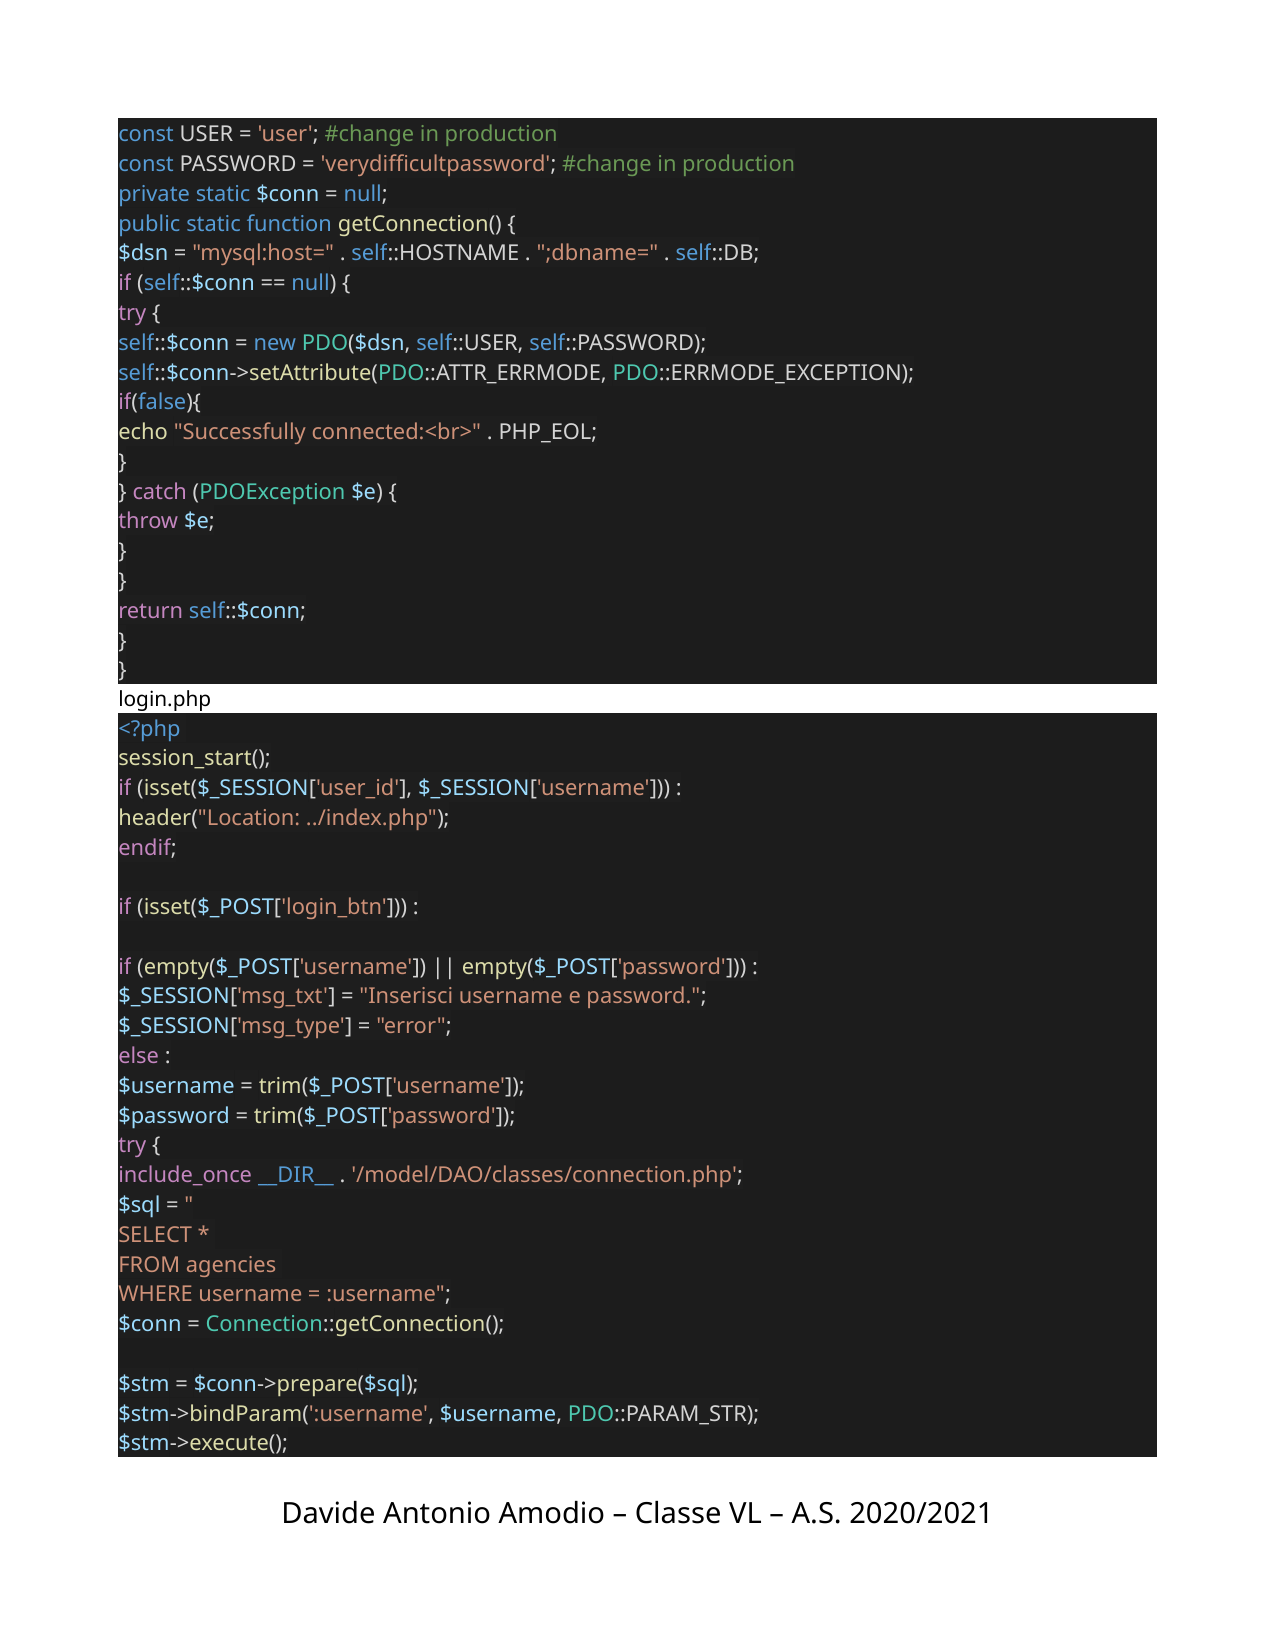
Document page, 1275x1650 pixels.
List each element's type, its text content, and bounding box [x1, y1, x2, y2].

text login.php [118, 684, 1157, 713]
table_header <?php session_start(); if (isset($_SESSION['user_id'], $_SESSION['username'])) : header("Location: ../index.php"); endif; if (isset($_POST['login_btn'])) : if (empty($_POST['username']) || empty($_POST['password'])) : $_SESSION['msg_txt'] = "Inserisci username e password."; $_SESSION['msg_type'] = "error"; else : $username = trim($_POST['username']); $password = trim($_POST['password']); try { include_once __DIR__ . '/model/DAO/classes/connection.php'; $sql = " SELECT * FROM agencies WHERE username = :username"; $conn = Connection::getConnection(); $stm = $conn->prepare($sql); $stm->bindParam(':username', $username, PDO::PARAM_STR); $stm->execute(); [118, 713, 1157, 1457]
table_header const USER = 'user'; #change in production const PASSWORD = 'verydifficultpassword'; #change in production private static $conn = null; public static function getConnection() { $dsn = "mysql:host=" . self::HOSTNAME . ";dbname=" . self::DB; if (self::$conn == null) { try { self::$conn = new PDO($dsn, self::USER, self::PASSWORD); self::$conn->setAttribute(PDO::ATTR_ERRMODE, PDO::ERRMODE_EXCEPTION); if(false){ echo "Successfully connected:<br>" . PHP_EOL; } } catch (PDOException $e) { throw $e; } } return self::$conn; } } [118, 118, 1157, 684]
